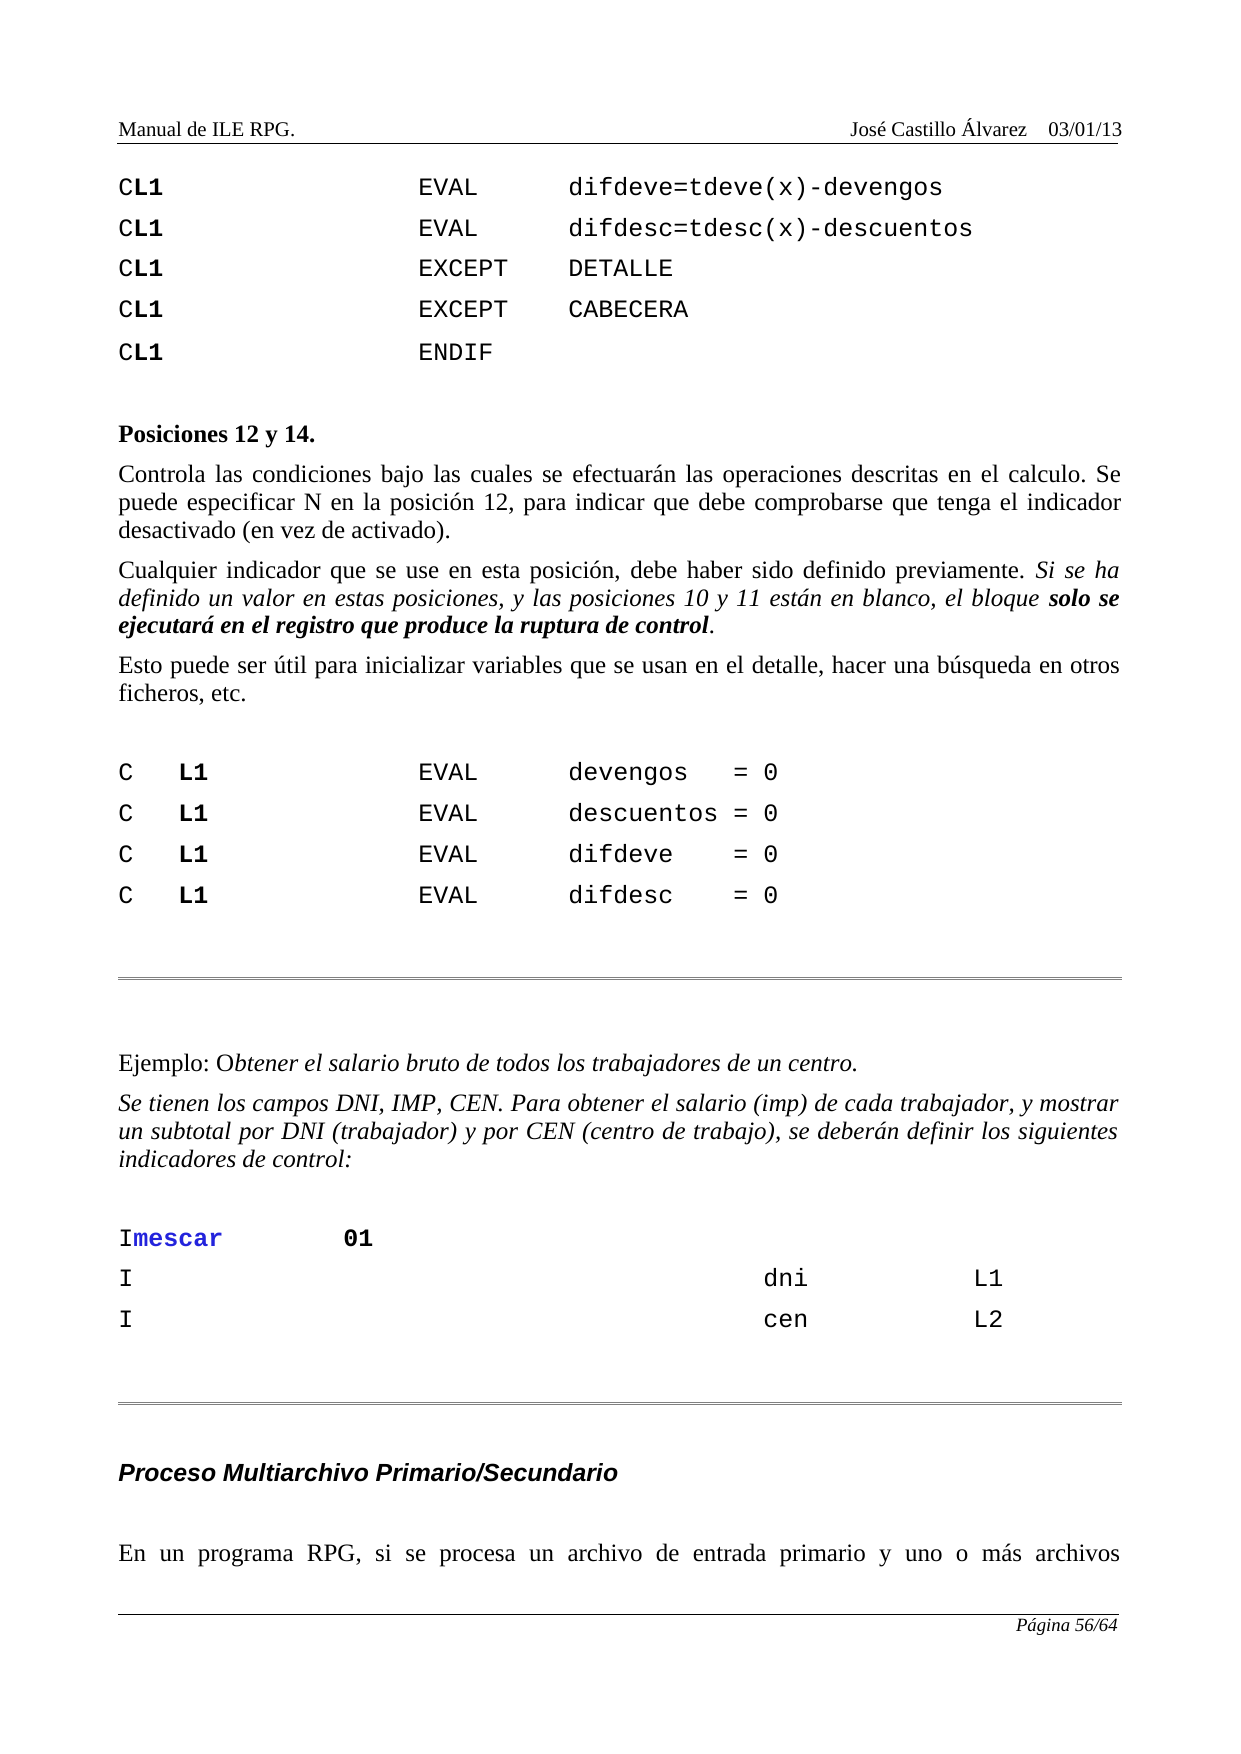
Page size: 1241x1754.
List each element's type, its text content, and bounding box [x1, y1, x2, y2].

text Ejemplo: Obtener el salario bruto de todos los trabajadores de un centro. [118, 1049, 1122, 1077]
text Esto puede ser útil para inicializar variables que se usan en el detalle, hacer una búsqueda en otros ficheros, etc. [118, 652, 1122, 707]
text CL1 EXCEPT DETALLE [118, 256, 1122, 284]
text C L1 EVAL difdeve = 0 [118, 841, 1122, 870]
text CL1 EXCEPT CABECERA [118, 297, 1122, 325]
text CL1 EVAL difdesc=tdesc(x)-descuentos [118, 215, 1122, 243]
text Se tienen los campos DNI, IMP, CEN. Para obtener el salario (imp) de cada trabajador, y mostrar un subtotal por DNI (trabajador) y por CEN (centro de trabajo), se deberán definir los siguientes indicadores de control: [118, 1089, 1122, 1172]
text I dni L1 [118, 1266, 1122, 1294]
text CL1 EVAL difdeve=tdeve(x)-devengos [118, 174, 1122, 203]
text C L1 EVAL difdesc = 0 [118, 882, 1122, 911]
text CL1 ENDIF [118, 338, 1122, 367]
text I cen L2 [118, 1307, 1122, 1335]
text Controla las condiciones bajo las cuales se efectuarán las operaciones descritas en el calculo. Se puede especificar N en la posición 12, para indicar que debe comprobarse que tenga el indicador desactivado (en vez de activado). [118, 460, 1122, 543]
text C L1 EVAL devengos = 0 [118, 760, 1122, 788]
text Cualquier indicador que se use en esta posición, debe haber sido definido previamente. Si se ha definido un valor en estas posiciones, y las posiciones 10 y 11 están en blanco, el bloque solo se ejecutará en el registro que produce la ruptura de control. [118, 556, 1122, 639]
text En un programa RPG, si se procesa un archivo de entrada primario y uno o más archivos [118, 1539, 1122, 1567]
text Imescar 01 [118, 1225, 1122, 1253]
text Posiciones 12 y 14. [118, 420, 1122, 448]
text C L1 EVAL descuentos = 0 [118, 801, 1122, 829]
subtitle Proceso Multiarchivo Primario/Secundario [118, 1458, 1122, 1486]
